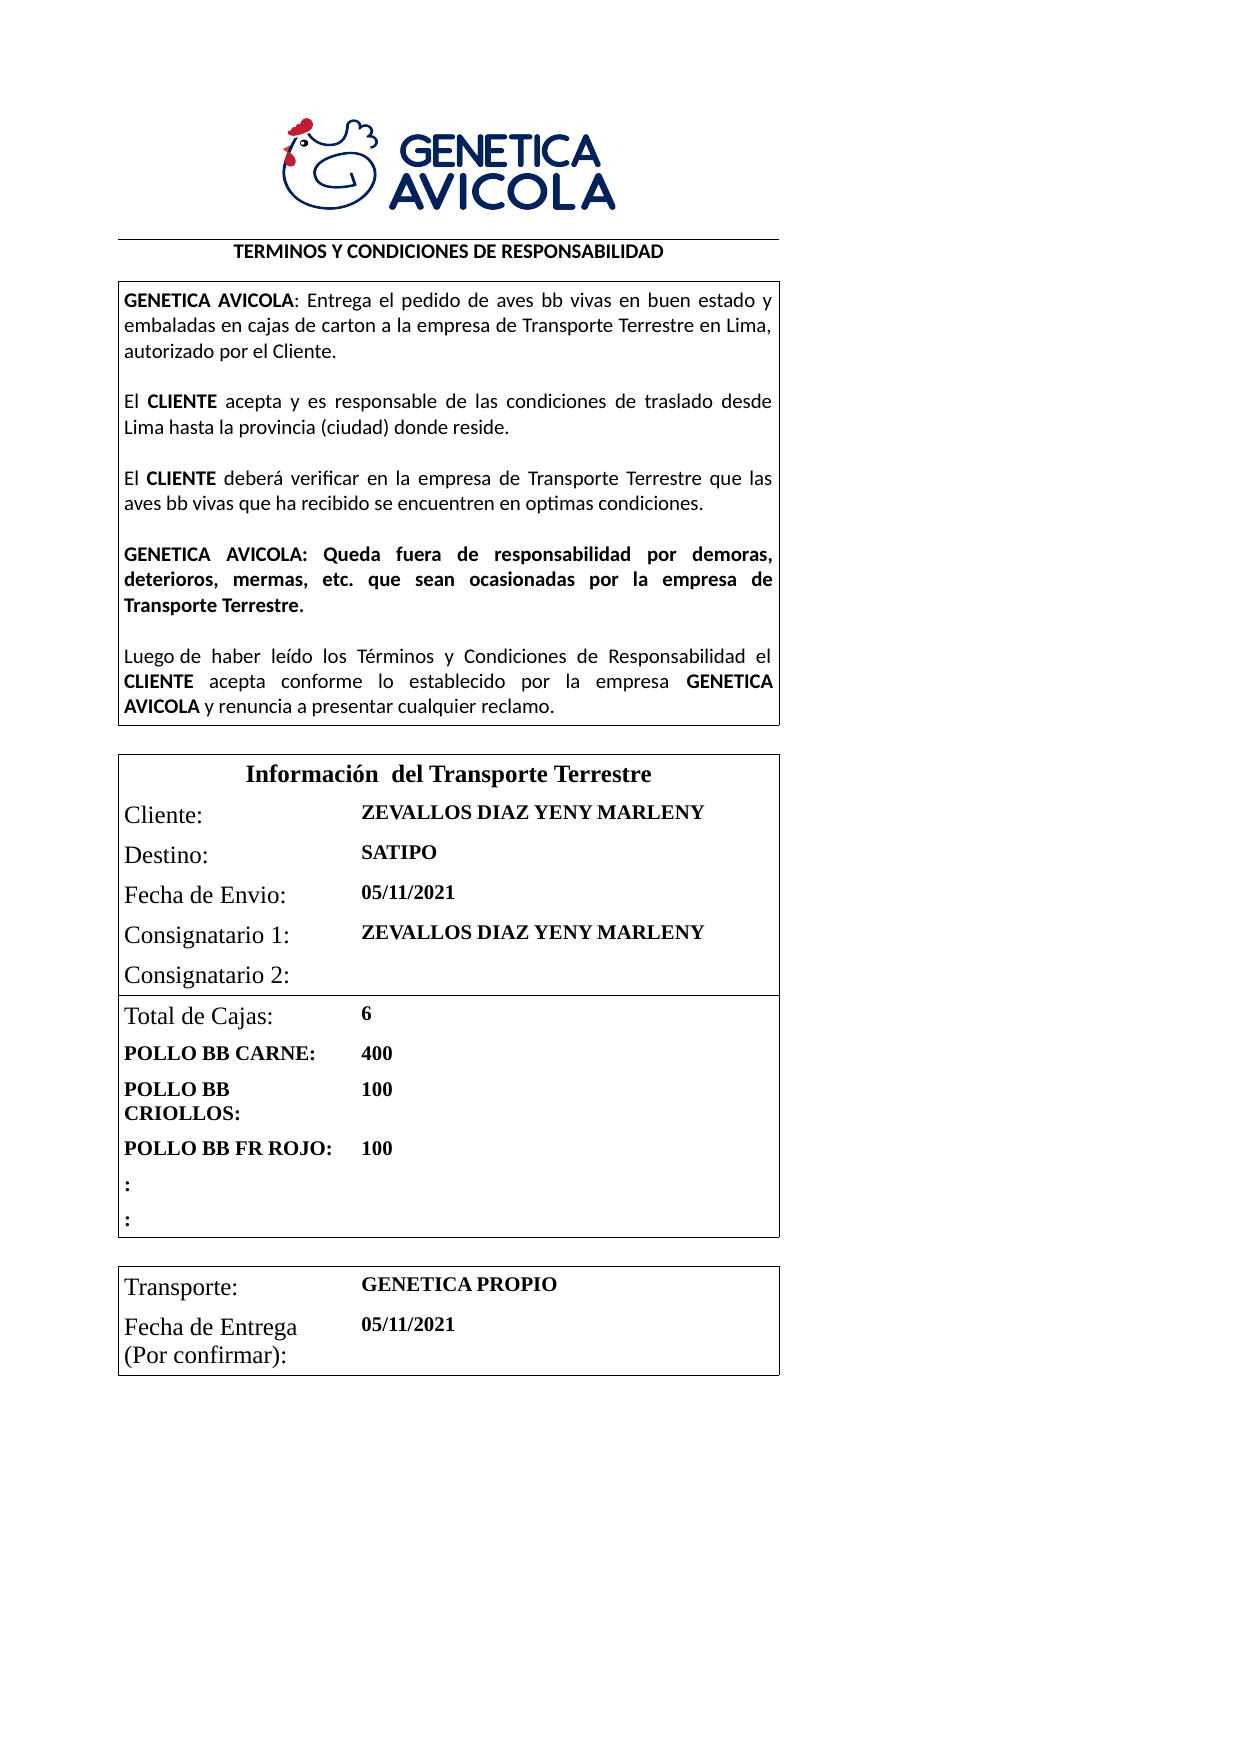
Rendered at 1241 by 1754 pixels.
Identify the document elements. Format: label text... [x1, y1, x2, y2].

table_cell 100 [356, 1071, 779, 1130]
table_cell POLLO BB CARNE: [119, 1035, 356, 1071]
table_cell 400 [356, 1035, 779, 1071]
table_cell ZEVALLOS DIAZ YENY MARLENY [356, 915, 779, 955]
table_header TERMINOS Y CONDICIONES DE RESPONSABILIDAD [118, 240, 779, 281]
table_cell GENETICA PROPIO [356, 1267, 779, 1306]
table_cell POLLO BB CRIOLLOS: [119, 1071, 356, 1130]
table_cell [356, 1238, 779, 1266]
table_cell [118, 1238, 356, 1266]
table_cell [356, 1201, 779, 1237]
table_cell Total de Cajas: [119, 996, 356, 1035]
table_cell SATIPO [356, 834, 779, 874]
table_cell Fecha de Entrega (Por confirmar): [119, 1306, 356, 1375]
table_cell GENETICA AVICOLA: Entrega el pedido de aves bb vivas en buen estado y embaladas en cajas de carton a la empresa de Transporte Terrestre en Lima, autorizado por el Cliente. El CLIENTE acepta y es responsable de las condiciones de traslado desde Lima hasta la provincia (ciudad) donde reside. El CLIENTE deberá verificar en la empresa de Transporte Terrestre que las aves bb vivas que ha recibido se encuentren en optimas condiciones. GENETICA AVICOLA: Queda fuera de responsabilidad por demoras, deterioros, mermas, etc. que sean ocasionadas por la empresa de Transporte Terrestre. Luego de haber leído los Términos y Condiciones de Responsabilidad el CLIENTE acepta conforme lo establecido por la empresa GENETICA AVICOLA y renuncia a presentar cualquier reclamo. [119, 282, 779, 725]
table_cell [356, 1166, 779, 1201]
table_cell 6 [356, 996, 779, 1035]
table_cell 100 [356, 1130, 779, 1166]
picture [282, 118, 616, 210]
table_cell Cliente: [119, 794, 356, 834]
table_cell 05/11/2021 [356, 1306, 779, 1375]
table_cell Fecha de Envio: [119, 874, 356, 914]
table_cell Consignatario 1: [119, 915, 356, 955]
table_cell Consignatario 2: [119, 955, 356, 995]
table_cell : [119, 1166, 356, 1201]
table_cell Transporte: [119, 1267, 356, 1306]
table_cell POLLO BB FR ROJO: [119, 1130, 356, 1166]
table_cell Destino: [119, 834, 356, 874]
table_cell [356, 955, 779, 995]
table_cell ZEVALLOS DIAZ YENY MARLENY [356, 794, 779, 834]
table_cell 05/11/2021 [356, 874, 779, 914]
table_header Información del Transporte Terrestre [119, 755, 779, 794]
table_cell : [119, 1201, 356, 1237]
